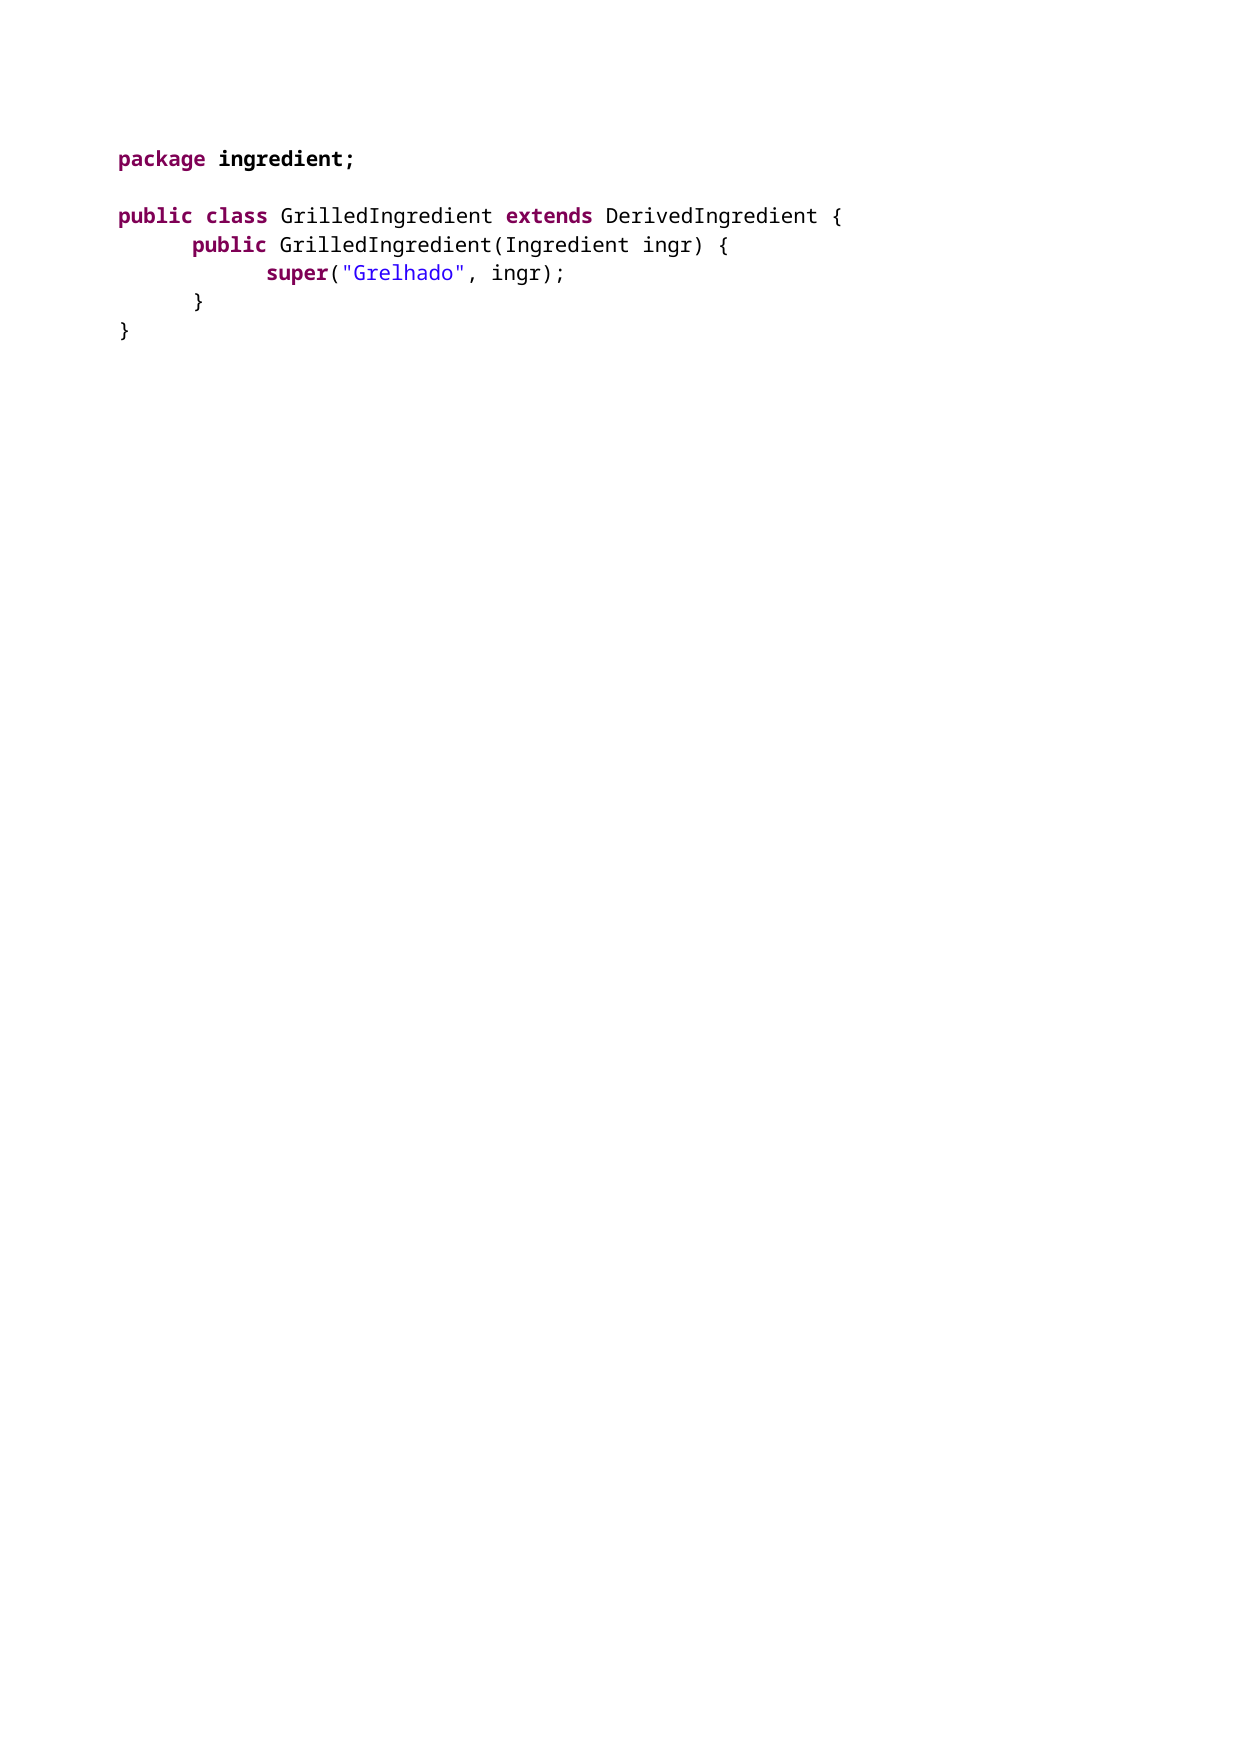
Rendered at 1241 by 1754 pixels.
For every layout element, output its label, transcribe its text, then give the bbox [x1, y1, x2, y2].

text package ingredient; [118, 144, 1122, 173]
text } [118, 315, 1122, 343]
text public class GrilledIngredient extends DerivedIngredient { [118, 201, 1122, 230]
text super("Grelhado", ingr); [118, 258, 1122, 287]
text } [118, 287, 1122, 315]
text public GrilledIngredient(Ingredient ingr) { [118, 230, 1122, 258]
